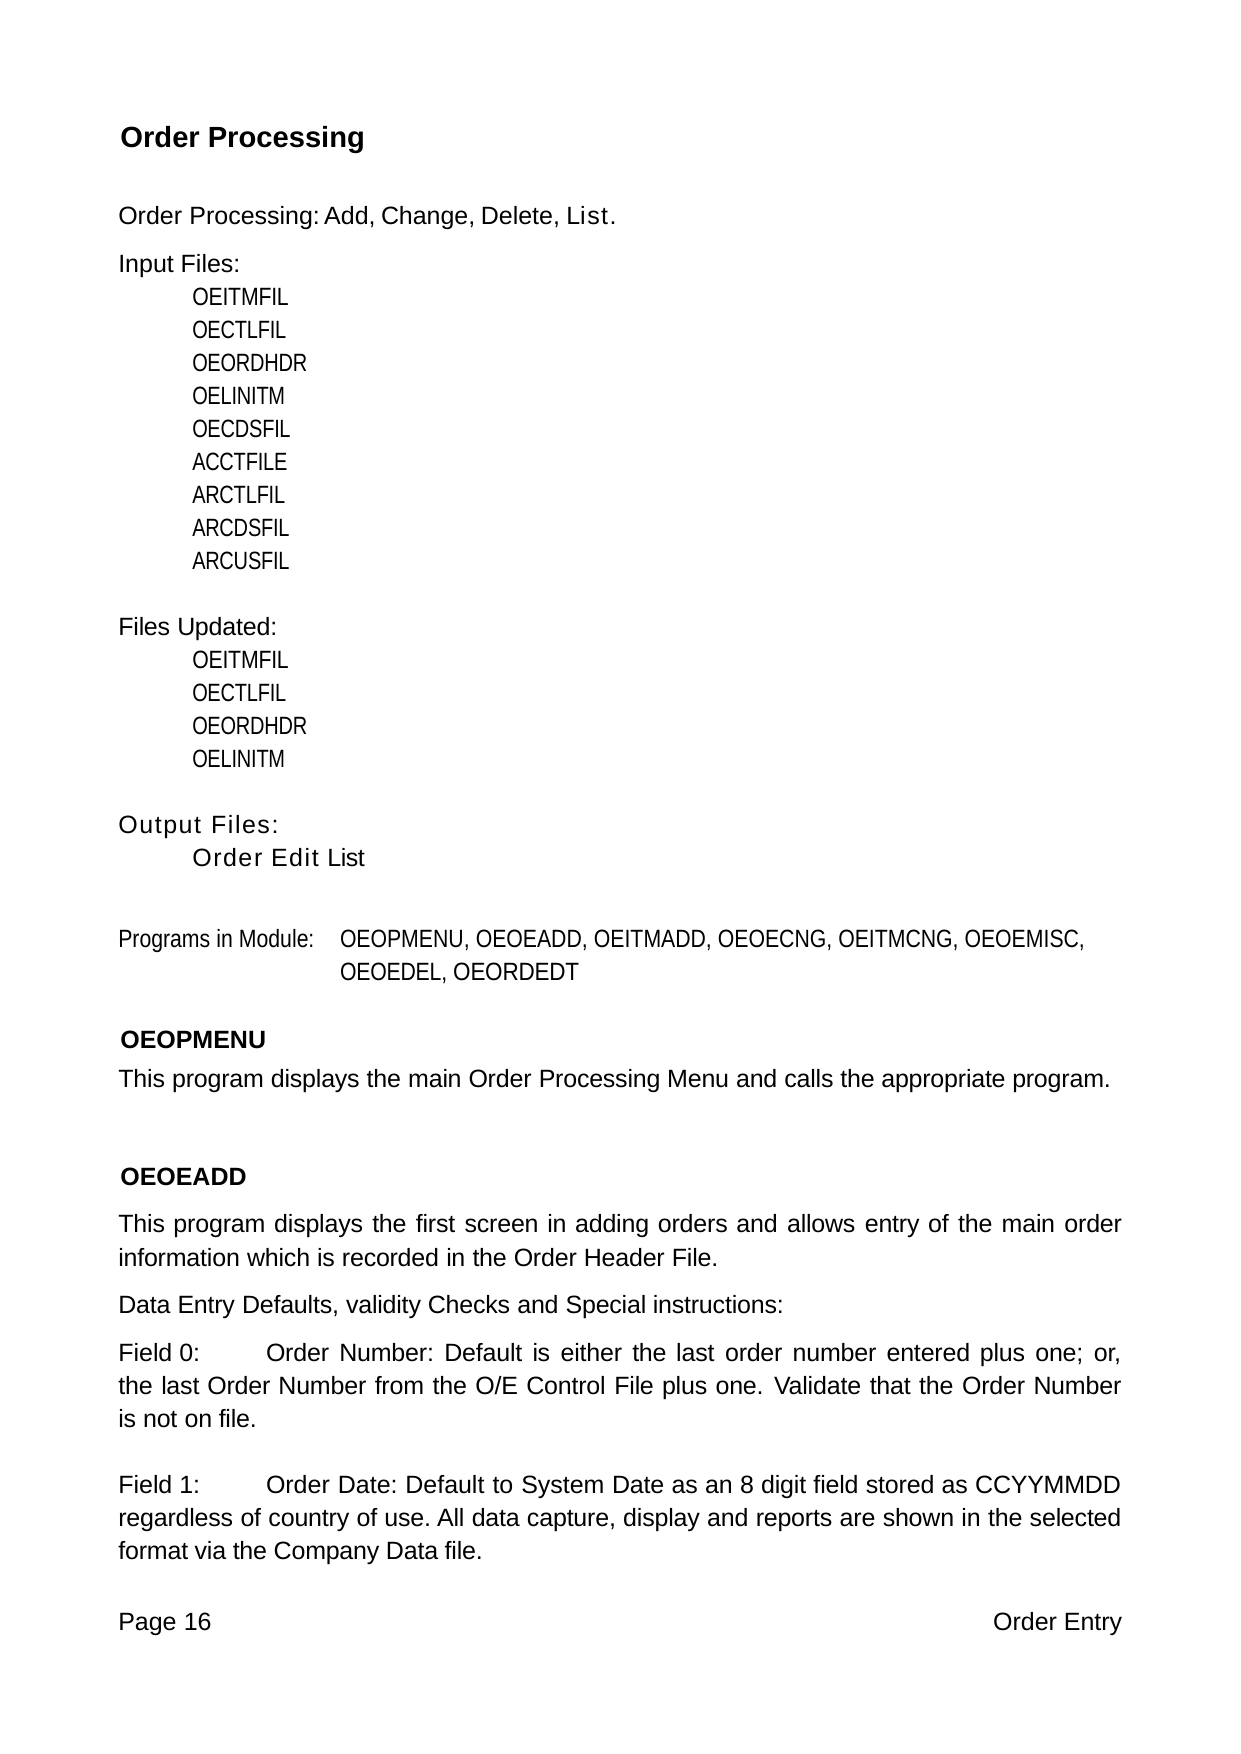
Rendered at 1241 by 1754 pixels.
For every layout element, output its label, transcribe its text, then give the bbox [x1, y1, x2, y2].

text Files Updated: [118, 612, 1122, 641]
text OECTLFIL [118, 678, 1122, 707]
text Output Files: [118, 810, 1122, 839]
text OELINITM [118, 744, 1122, 773]
text ARCDSFIL [118, 513, 1122, 542]
text OEORDHDR [118, 711, 1122, 740]
text Input Files: [118, 249, 1122, 278]
text ARCUSFIL [118, 546, 1122, 575]
text This program displays the first screen in adding orders and allows entry of the main order information which is recorded in the Order Header File. [118, 1209, 1122, 1271]
subtitle Order Processing [120, 120, 1122, 154]
text Field 1: Order Date: Default to System Date as an 8 digit field stored as CCYYMMDD regardless of country of use. All data capture, display and reports are shown in the selected format via the Company Data file. [118, 1470, 1122, 1565]
text This program displays the main Order Processing Menu and calls the appropriate program. [118, 1064, 1122, 1093]
text OECDSFIL [118, 414, 1122, 443]
text OEITMFIL [118, 645, 1122, 674]
subtitle OEOPMENU [120, 1025, 1122, 1054]
text Data Entry Defaults, validity Checks and Special instructions: [118, 1290, 1122, 1319]
text OELINITM [118, 381, 1122, 410]
text OEITMFIL [118, 282, 1122, 311]
text Order Edit List [118, 843, 1122, 872]
text ACCTFILE [118, 447, 1122, 476]
text ARCTLFIL [118, 480, 1122, 509]
text OECTLFIL [118, 315, 1122, 344]
subtitle OEOEADD [120, 1162, 1122, 1190]
text Order Processing: Add, Change, Delete, List. [118, 201, 1122, 230]
text OEORDHDR [118, 348, 1122, 377]
text Programs in Module: OEOPMENU, OEOEADD, OEITMADD, OEOECNG, OEITMCNG, OEOEMISC, OEOEDEL, OEORDEDT [118, 924, 1122, 986]
text Field 0: Order Number: Default is either the last order number entered plus one; or, the last Order Number from the O/E Control File plus one. Validate that the Order Number is not on file. [118, 1338, 1122, 1433]
